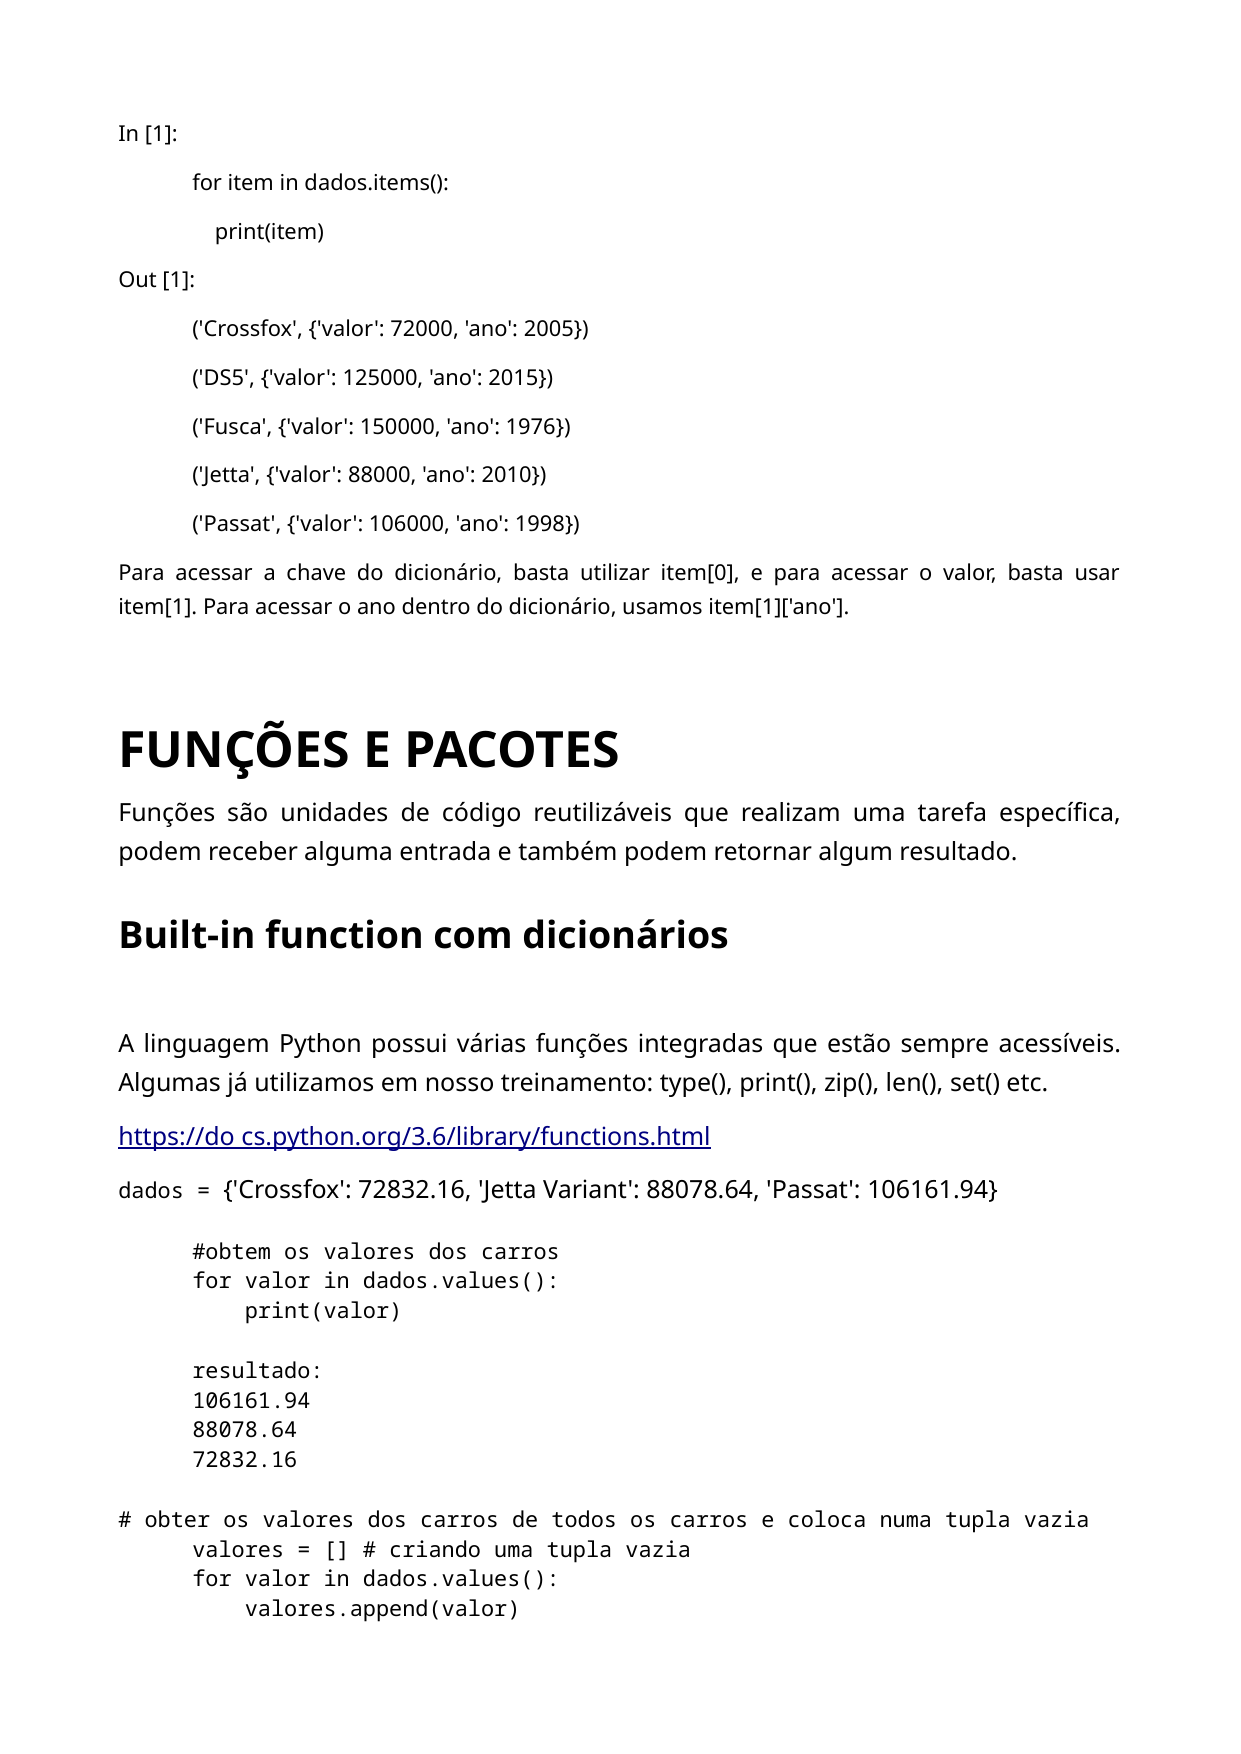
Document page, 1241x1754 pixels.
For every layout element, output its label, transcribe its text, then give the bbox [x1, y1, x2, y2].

text https://do cs.python.org/3.6/library/functions.html [118, 1118, 1122, 1152]
text for valor in dados.values(): [192, 1563, 1122, 1593]
text Funções são unidades de código reutilizáveis que realizam uma tarefa específica, podem receber alguma entrada e também podem retornar algum resultado. [118, 794, 1122, 867]
text 72832.16 [118, 1444, 1122, 1474]
text ('Jetta', {'valor': 88000, 'ano': 2010}) [192, 459, 1122, 489]
text Out [1]: [118, 264, 1122, 294]
subtitle Built-in function com dicionários [118, 908, 1122, 959]
text A linguagem Python possui várias funções integradas que estão sempre acessíveis. Algumas já utilizamos em nosso treinamento: type(), print(), zip(), len(), set() etc. [118, 1025, 1122, 1098]
text # obter os valores dos carros de todos os carros e coloca numa tupla vazia [118, 1504, 1122, 1534]
text 88078.64 [118, 1414, 1122, 1444]
text In [1]: [118, 118, 1122, 148]
text print(valor) [192, 1295, 1122, 1325]
text valores.append(valor) [192, 1593, 1122, 1623]
text 106161.94 [118, 1385, 1122, 1414]
text resultado: [118, 1355, 1122, 1385]
text Para acessar a chave do dicionário, basta utilizar item[0], e para acessar o valor, basta usar item[1]. Para acessar o ano dentro do dicionário, usamos item[1]['ano']. [118, 557, 1122, 621]
text #obtem os valores dos carros [192, 1236, 1122, 1266]
text ('DS5', {'valor': 125000, 'ano': 2015}) [192, 362, 1122, 392]
text ('Fusca', {'valor': 150000, 'ano': 1976}) [192, 411, 1122, 440]
text ('Crossfox', {'valor': 72000, 'ano': 2005}) [192, 313, 1122, 343]
subtitle FUNÇÕES E PACOTES [118, 713, 1122, 782]
text valores = [] # criando uma tupla vazia [192, 1534, 1122, 1563]
text ('Passat', {'valor': 106000, 'ano': 1998}) [192, 508, 1122, 538]
text print(item) [192, 216, 1122, 245]
text dados = {'Crossfox': 72832.16, 'Jetta Variant': 88078.64, 'Passat': 106161.94} [118, 1172, 1122, 1206]
text for valor in dados.values(): [192, 1266, 1122, 1295]
text for item in dados.items(): [192, 167, 1122, 197]
